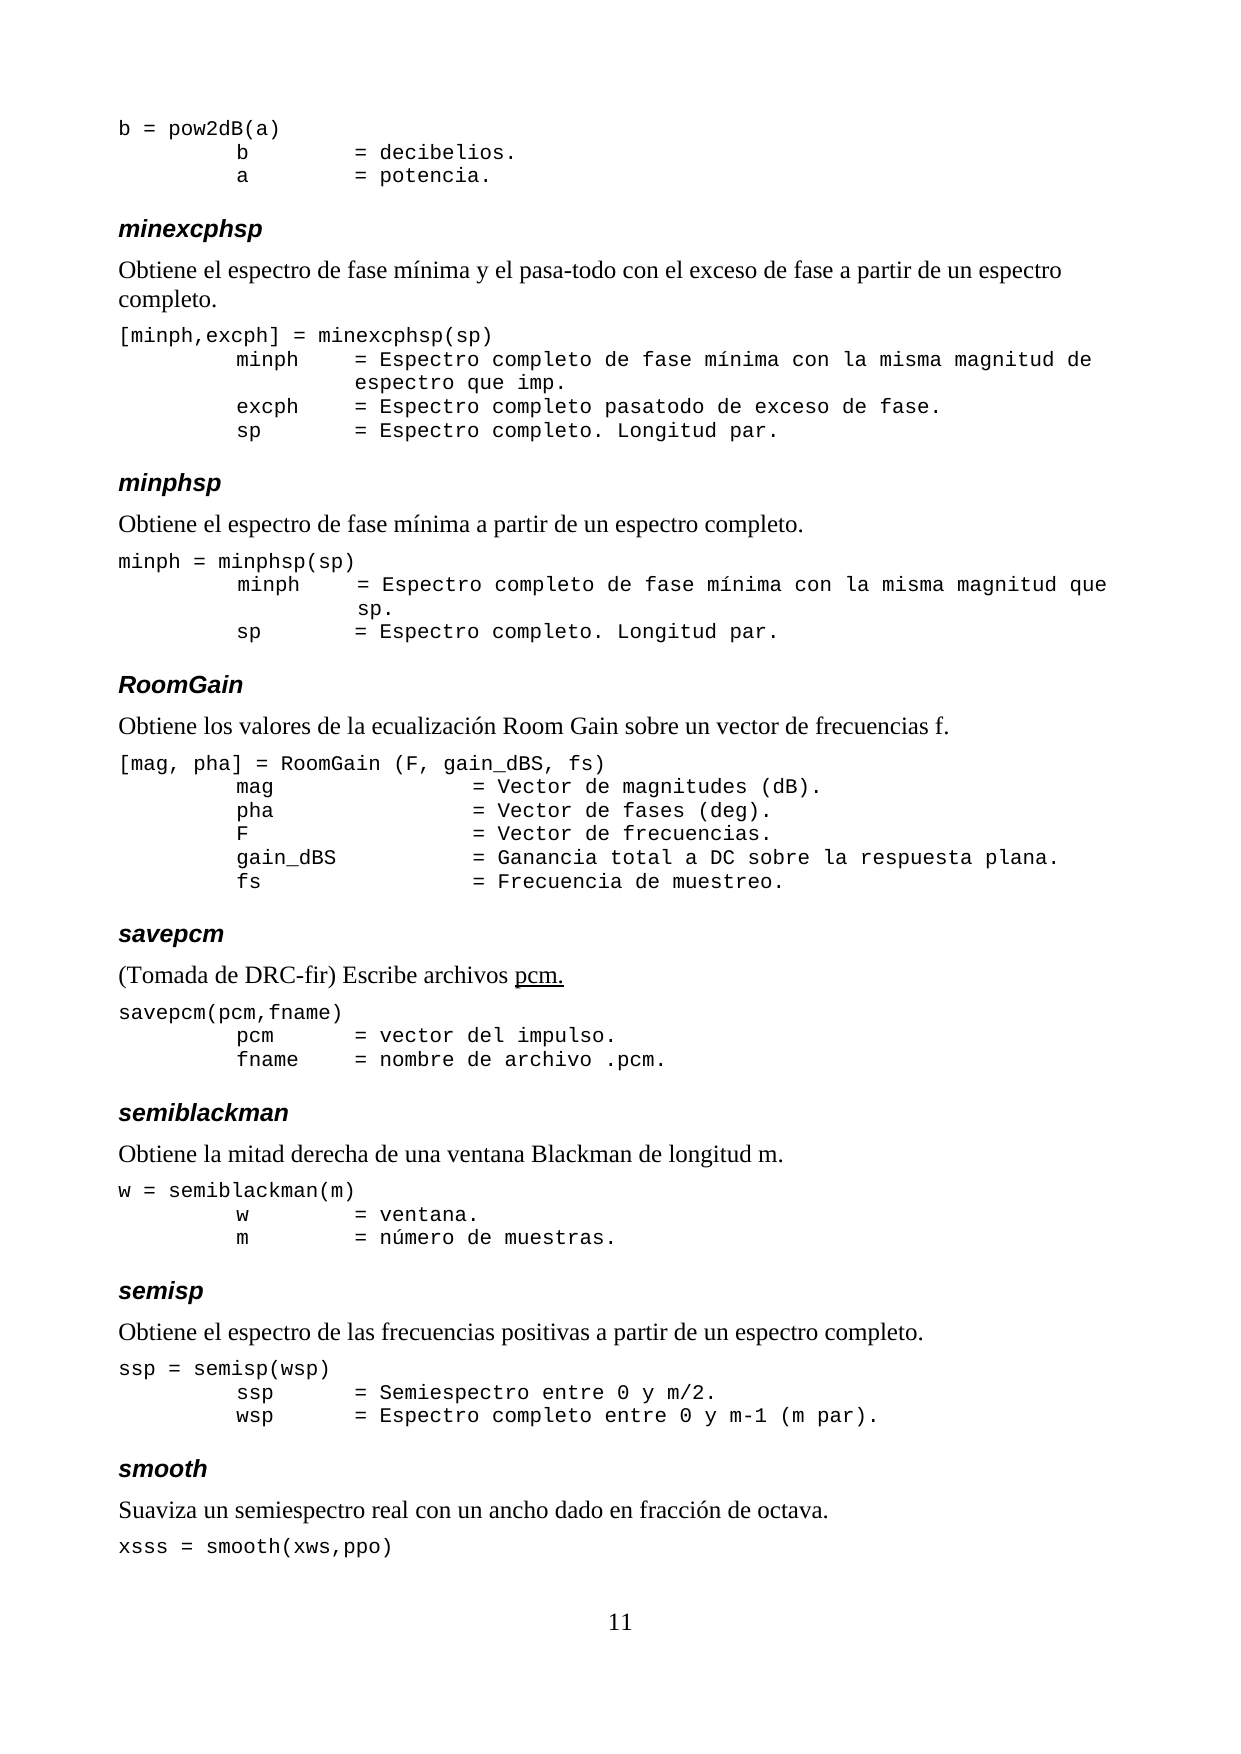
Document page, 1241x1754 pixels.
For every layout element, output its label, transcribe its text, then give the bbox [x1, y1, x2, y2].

subtitle RoomGain [118, 670, 1122, 699]
text ssp = Semiespectro entre 0 y m/2. [118, 1382, 1122, 1405]
text Suaviza un semiespectro real con un ancho dado en fracción de octava. [118, 1495, 1122, 1524]
text (Tomada de DRC-fir) Escribe archivos pcm. [118, 960, 1122, 989]
text w = semiblackman(m) [118, 1180, 1122, 1203]
subtitle semiblackman [118, 1098, 1122, 1126]
text savepcm(pcm,fname) [118, 1002, 1122, 1025]
text b = decibelios. [118, 142, 1122, 165]
subtitle minphsp [118, 468, 1122, 497]
text Obtiene los valores de la ecualización Room Gain sobre un vector de frecuencias f. [118, 711, 1122, 740]
text [minph,excph] = minexcphsp(sp) [118, 325, 1122, 349]
text Obtiene la mitad derecha de una ventana Blackman de longitud m. [118, 1139, 1122, 1167]
text m = número de muestras. [118, 1227, 1122, 1251]
text gain_dBS = Ganancia total a DC sobre la respuesta plana. [236, 847, 1122, 871]
subtitle minexcphsp [118, 214, 1122, 243]
text b = pow2dB(a) [118, 118, 1122, 142]
text mag = Vector de magnitudes (dB). [236, 776, 1122, 800]
text minph = Espectro completo de fase mínima con la misma magnitud de espectro que imp. [118, 349, 1122, 396]
text fs = Frecuencia de muestreo. [236, 871, 1122, 894]
text [mag, pha] = RoomGain (F, gain_dBS, fs) [118, 752, 1122, 776]
text wsp = Espectro completo entre 0 y m-1 (m par). [118, 1405, 1122, 1429]
text fname = nombre de archivo .pcm. [118, 1049, 1122, 1073]
text w = ventana. [118, 1203, 1122, 1227]
subtitle smooth [118, 1454, 1122, 1483]
text pha = Vector de fases (deg). [236, 800, 1122, 823]
text a = potencia. [118, 165, 1122, 189]
subtitle semisp [118, 1276, 1122, 1304]
text ssp = semisp(wsp) [118, 1358, 1122, 1382]
text pcm = vector del impulso. [118, 1025, 1122, 1049]
text F = Vector de frecuencias. [236, 823, 1122, 847]
text Obtiene el espectro de fase mínima y el pasa-todo con el exceso de fase a partir de un espectro completo. [118, 255, 1122, 313]
text xsss = smooth(xws,ppo) [118, 1536, 1122, 1560]
text Obtiene el espectro de las frecuencias positivas a partir de un espectro completo. [118, 1317, 1122, 1346]
text excph = Espectro completo pasatodo de exceso de fase. [118, 396, 1122, 420]
text minph = Espectro completo de fase mínima con la misma magnitud que sp. [237, 574, 1121, 622]
text Obtiene el espectro de fase mínima a partir de un espectro completo. [118, 509, 1122, 538]
text minph = minphsp(sp) [118, 551, 1122, 574]
text sp = Espectro completo. Longitud par. [118, 622, 1122, 645]
text sp = Espectro completo. Longitud par. [118, 420, 1122, 443]
text savepcm [118, 919, 1122, 948]
